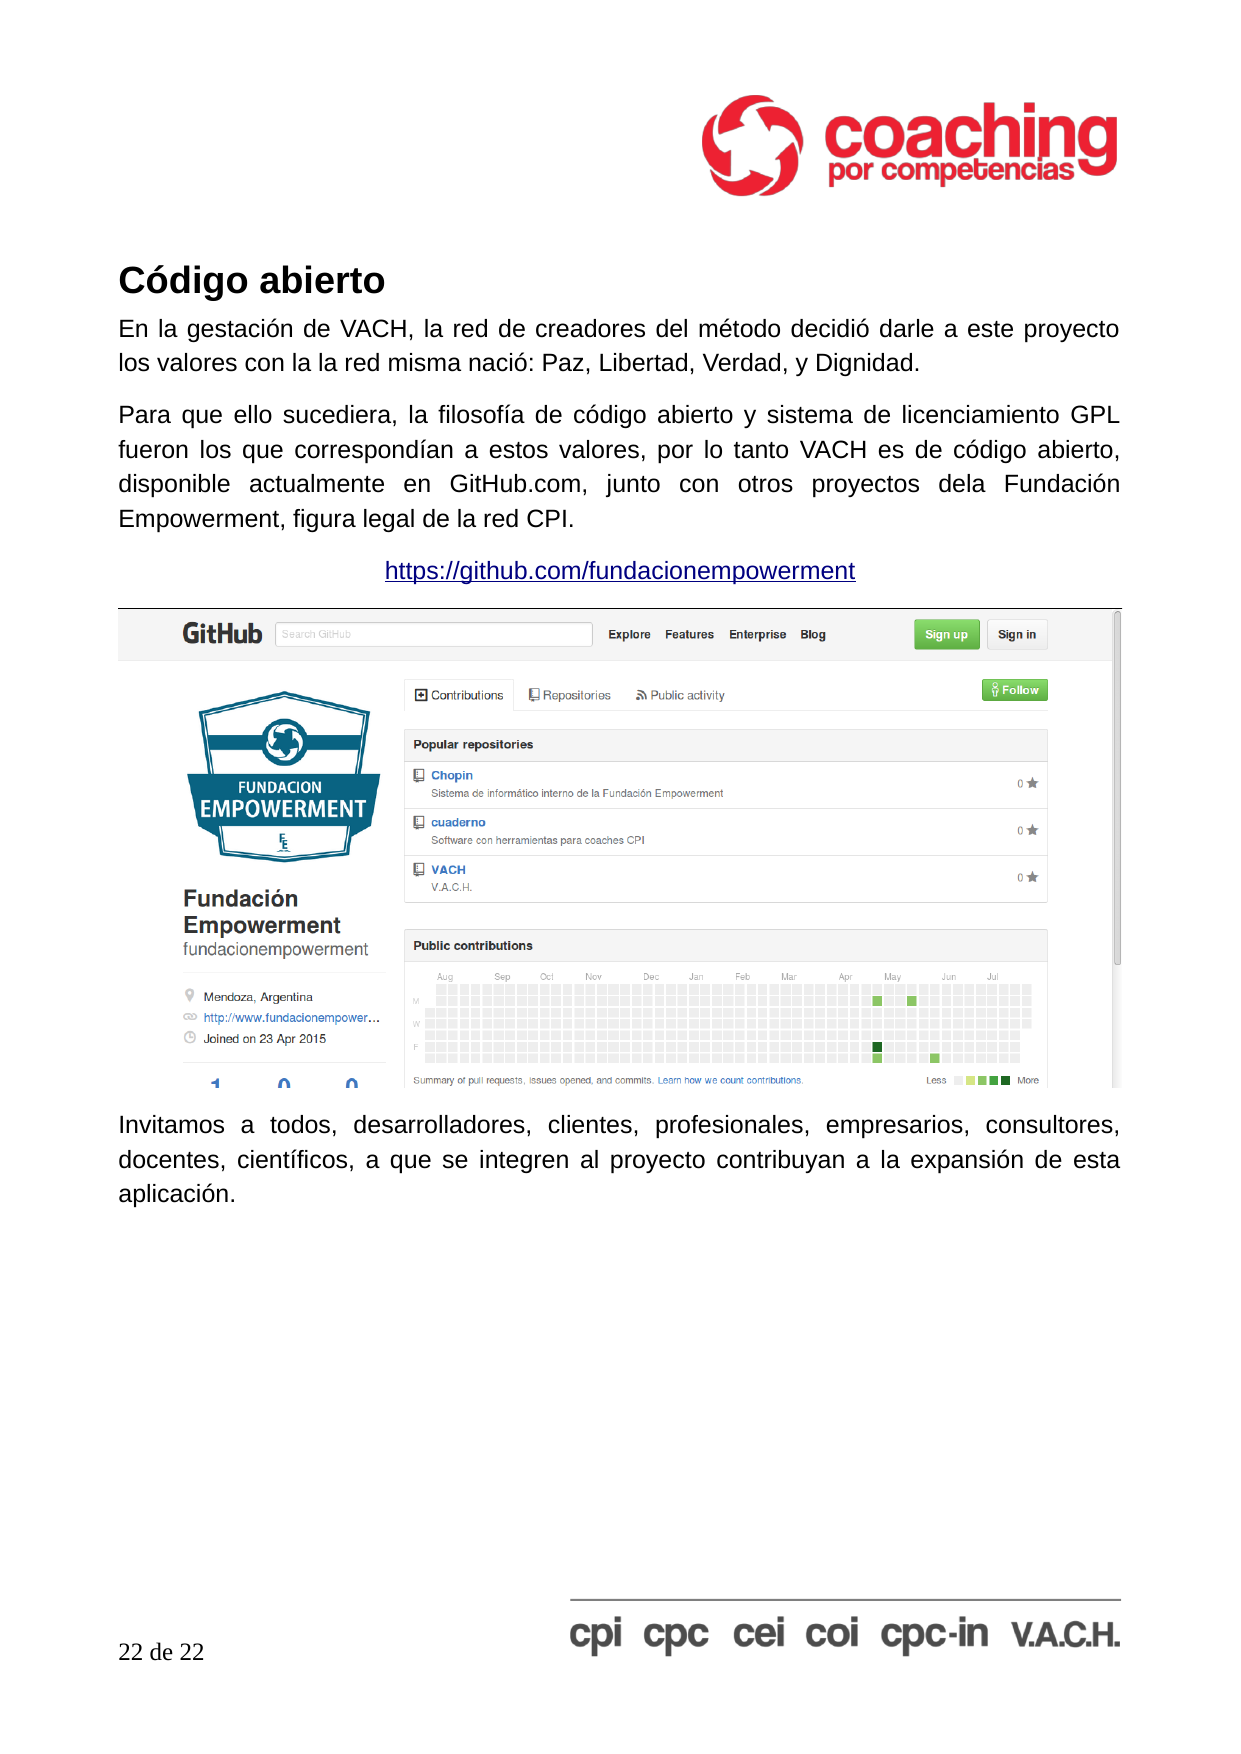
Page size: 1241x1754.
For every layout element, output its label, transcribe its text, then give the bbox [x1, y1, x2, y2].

text Para que ello sucediera, la filosofía de código abierto y sistema de licenciamiento GPL fueron los que correspondían a estos valores, por lo tanto VACH es de código abierto, disponible actualmente en GitHub.com, junto con otros proyectos dela Fundación Empowerment, figura legal de la red CPI. [118, 400, 1122, 532]
picture [118, 608, 1123, 1088]
text Invitamos a todos, desarrolladores, clientes, profesionales, empresarios, consultores, docentes, científicos, a que se integren al proyecto contribuyan a la expansión de esta aplicación. [118, 1111, 1122, 1208]
subtitle Código abierto [118, 257, 1122, 301]
picture [695, 88, 1123, 203]
text En la gestación de VACH, la red de creadores del método decidió darle a este proyecto los valores con la la red misma nació: Paz, Libertad, Verdad, y Dignidad. [118, 314, 1122, 377]
picture [565, 1597, 1123, 1660]
text https://github.com/fundacionempowerment [118, 556, 1122, 585]
